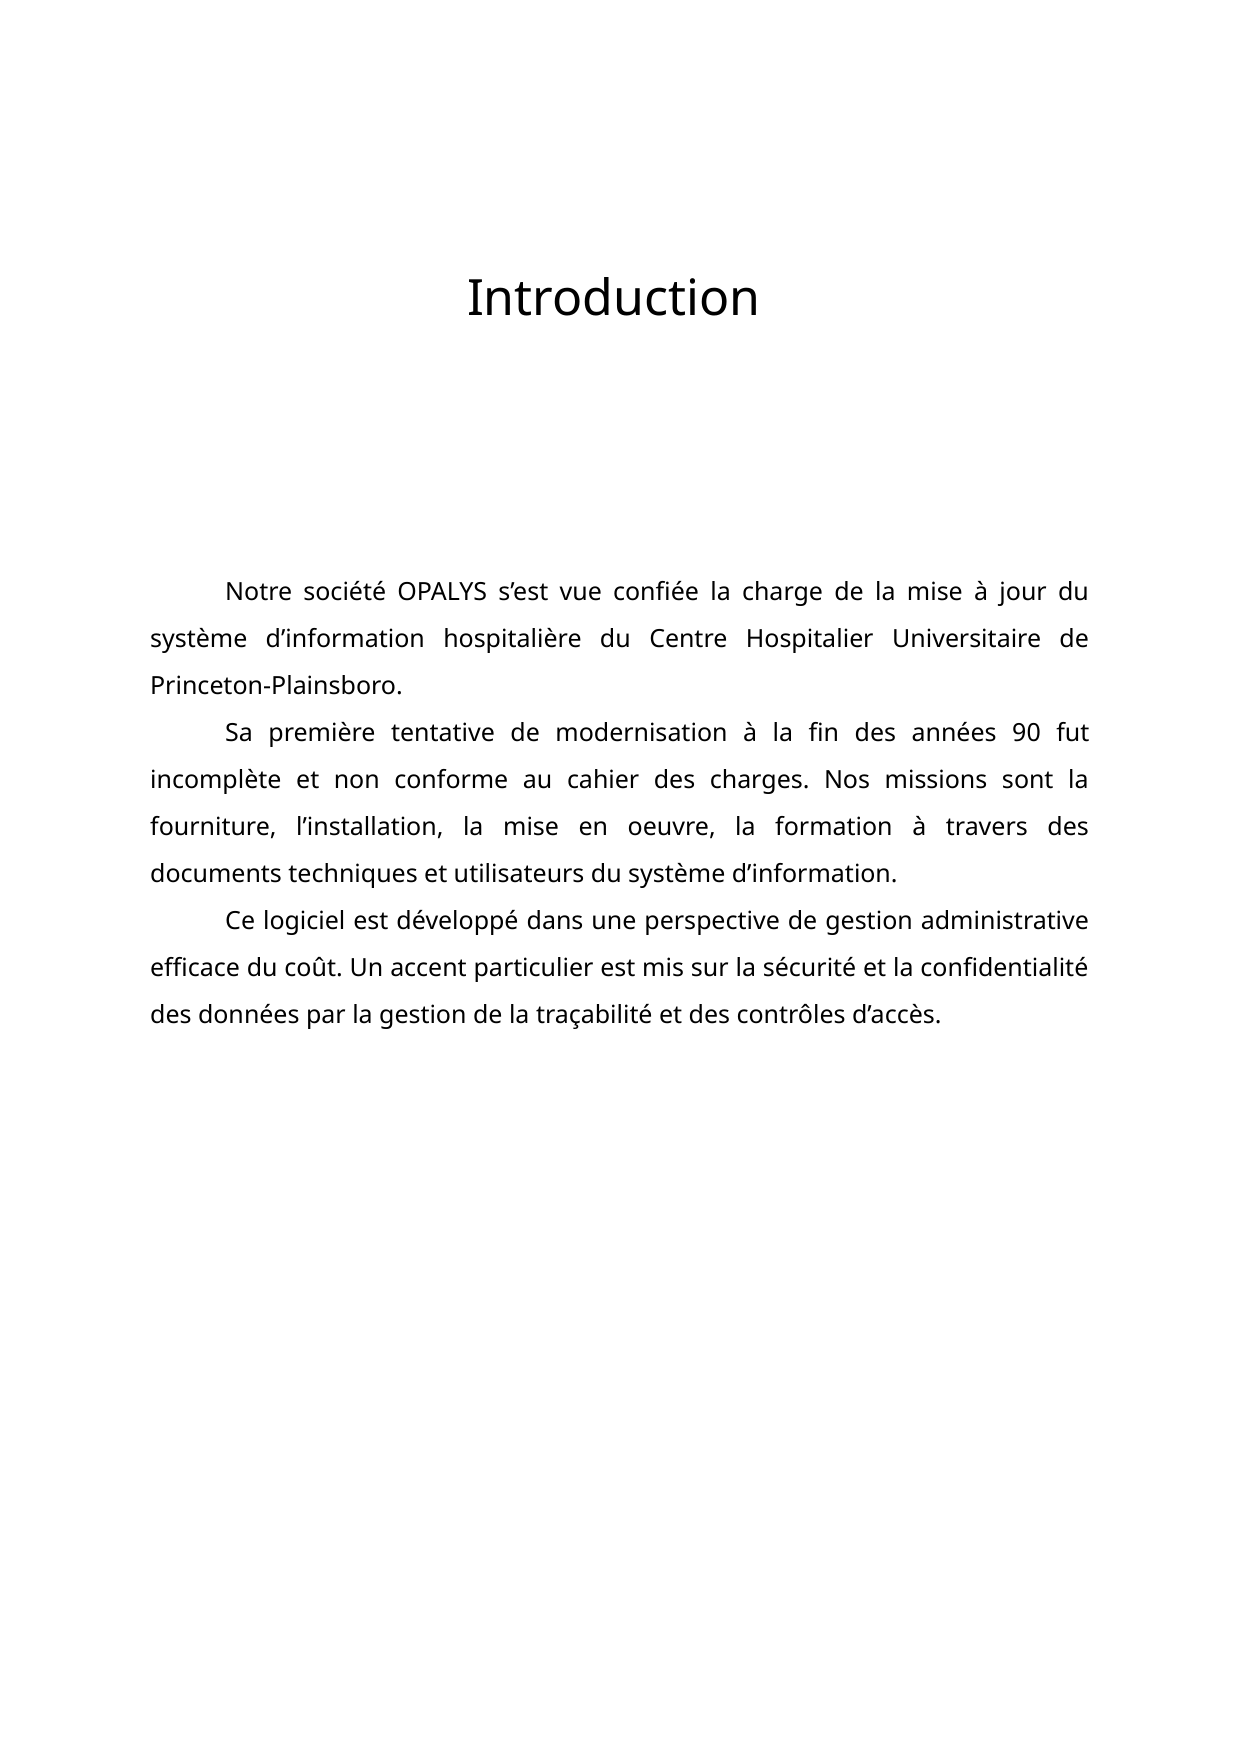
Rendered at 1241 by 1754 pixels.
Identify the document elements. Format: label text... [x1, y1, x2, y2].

text Sa première tentative de modernisation à la fin des années 90 fut incomplète et non conforme au cahier des charges. Nos missions sont la fourniture, l’installation, la mise en oeuvre, la formation à travers des documents techniques et utilisateurs du système d’information. [150, 715, 1090, 890]
title Introduction [150, 262, 1090, 330]
text Ce logiciel est développé dans une perspective de gestion administrative efficace du coût. Un accent particulier est mis sur la sécurité et la confidentialité des données par la gestion de la traçabilité et des contrôles d’accès. [150, 903, 1090, 1031]
text Notre société OPALYS s’est vue confiée la charge de la mise à jour du système d’information hospitalière du Centre Hospitalier Universitaire de Princeton-Plainsboro. [150, 574, 1090, 702]
